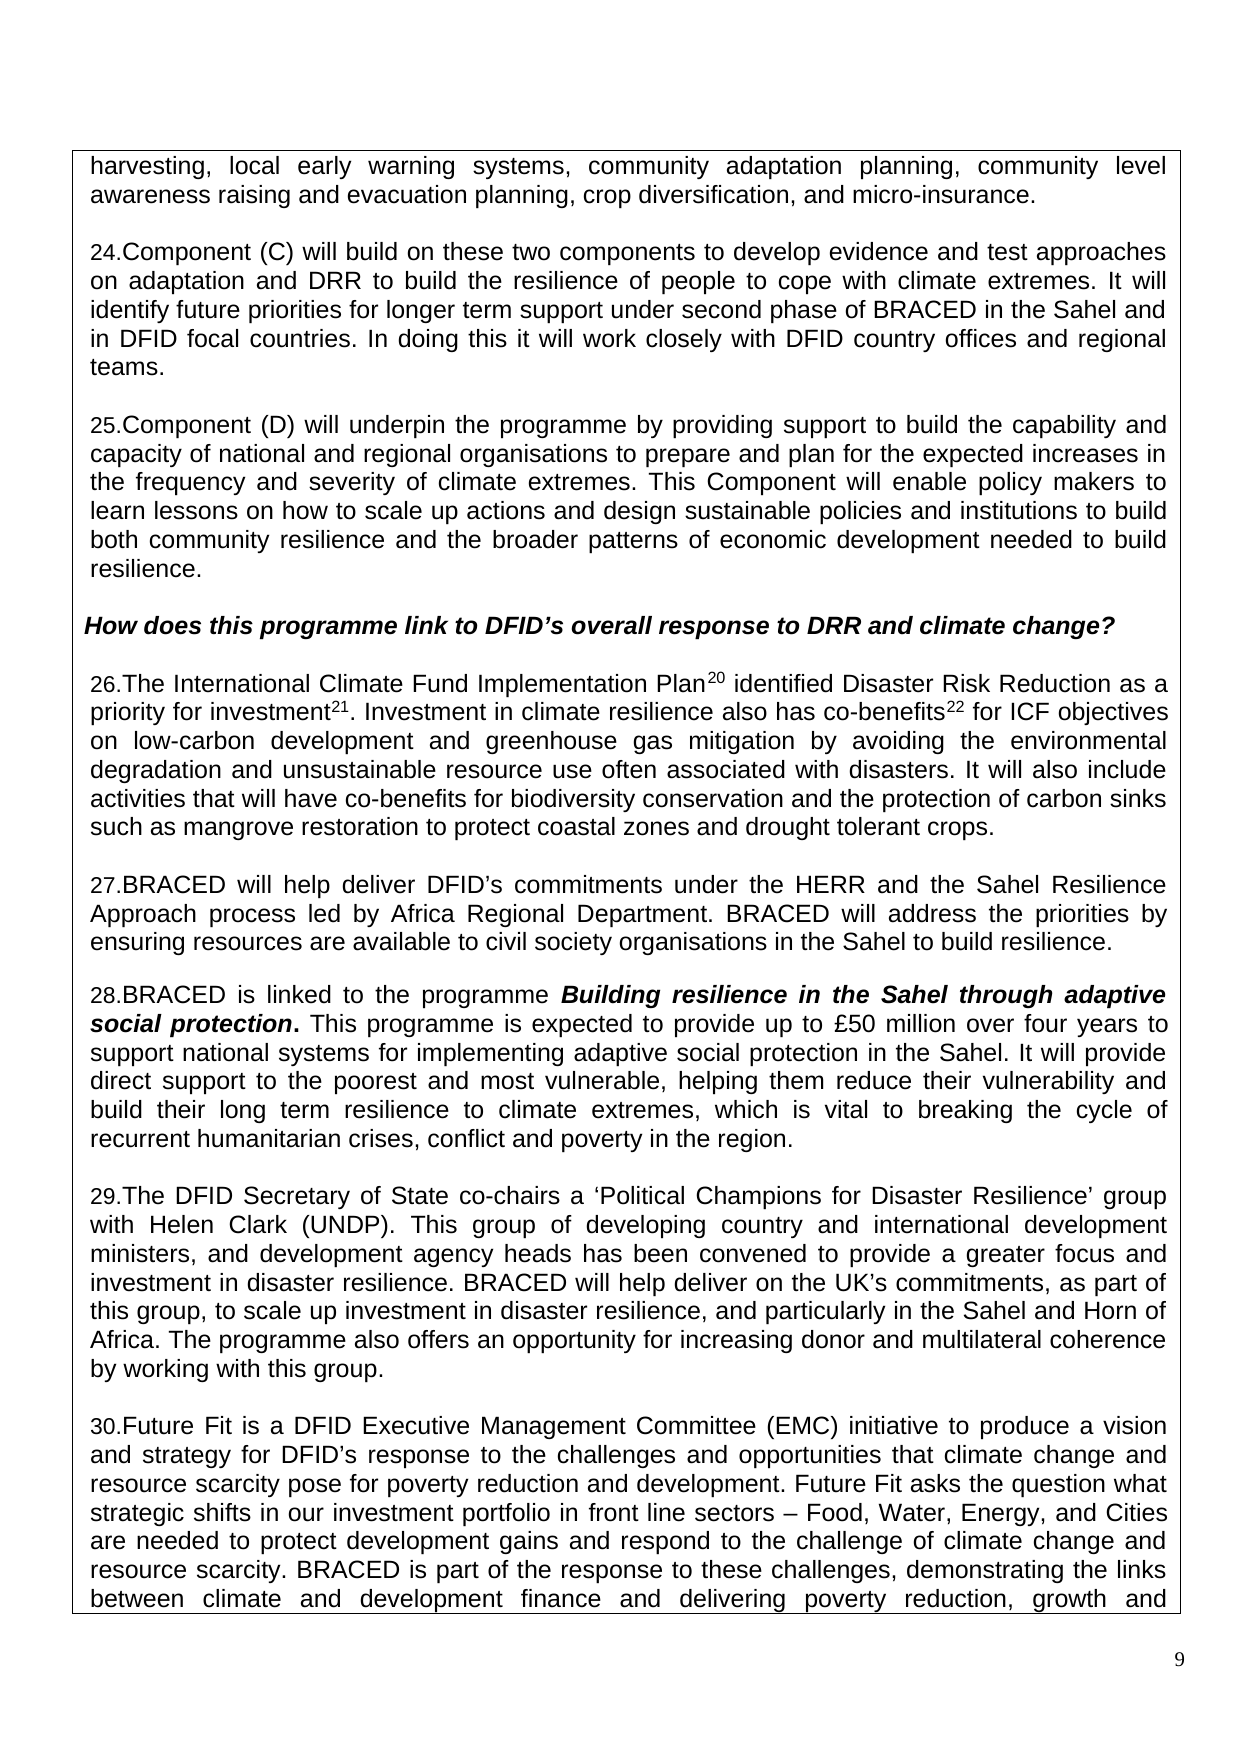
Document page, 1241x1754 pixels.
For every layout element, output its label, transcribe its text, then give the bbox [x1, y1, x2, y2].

table_cell What will change as a result of our support? Impact. BRACED is expected to directly benefit up to 5 million vulnerable people, especially women and children, in developing countries by helping them become more resilient to climate extremes. In addition, through improved policies and institutions at the national level and better integration of DRR, climate adaptation and development programmes, we expect the programme to reach many millions more. Estimates of these will be determined during implementation. This number will be determined in design of the fourth component to support wider institution building and will be set out in a separate business case. The outcomes of the programme are expected to be: Poor people in developing countries are reached by interventions that make them more resilient to climate extremes. Knowledge and evidence for building resilience to climate extremes is built and is used at all levels (local, national, regional, international and within DFID). BRACED has four expected outputs: Large scale interventions make poor people less vulnerable to climate extremes. Increased capacity to respond to climate extremes. Better understanding of what works in building climate resilience. Improved policies integrating DRR and climate change adaptation in place. What will BRACED do? To deliver these outcomes three immediate components are proposed. A fourth component on building institutional capacity will be developed subsequently. The four components are: Scaling up actions on the ground to build the resilience of people to cope with climate extremes in the Sahel. (Up to £60 million). Scaling up actions on the ground to build the resilience of people to cope with climate extremes in DFID focal countries at high risk of these events (Up to £40 million). Building evidence on adaptation and DRR across the first two components, and identifying what policy and institutional changes are needed to build resilience to climate extremes (Up to £10 million). Development of national and international capability and capacity on response to climate extremes (Up to £30 million). This will be covered in a separate business case. Together these four components will directly benefit people at risk from climate extremes, and provide evidence on the importance of, and how to, integrate climate change, disaster risk reduction and development programmes. Under Components (A) and (B) grants will be made to alliances comprised of NGOs, local government, private sector and research organisations. These will used to build the resilience of households and communities for example through: small scale flood protection schemes, water harvesting, local early warning systems, community adaptation planning, community level awareness raising and evacuation planning, crop diversification, and micro-insurance. Component (C) will build on these two components to develop evidence and test approaches on adaptation and DRR to build the resilience of people to cope with climate extremes. It will identify future priorities for longer term support under second phase of BRACED in the Sahel and in DFID focal countries. In doing this it will work closely with DFID country offices and regional teams. Component (D) will underpin the programme by providing support to build the capability and capacity of national and regional organisations to prepare and plan for the expected increases in the frequency and severity of climate extremes. This Component will enable policy makers to learn lessons on how to scale up actions and design sustainable policies and institutions to build both community resilience and the broader patterns of economic development needed to build resilience. How does this programme link to DFID’s overall response to DRR and climate change? The International Climate Fund Implementation Plan identified Disaster Risk Reduction as a priority for investment. Investment in climate resilience also has co-benefits for ICF objectives on low-carbon development and greenhouse gas mitigation by avoiding the environmental degradation and unsustainable resource use often associated with disasters. It will also include activities that will have co-benefits for biodiversity conservation and the protection of carbon sinks such as mangrove restoration to protect coastal zones and drought tolerant crops. BRACED will help deliver DFID’s commitments under the HERR and the Sahel Resilience Approach process led by Africa Regional Department. BRACED will address the priorities by ensuring resources are available to civil society organisations in the Sahel to build resilience. BRACED is linked to the programme Building resilience in the Sahel through adaptive social protection. This programme is expected to provide up to £50 million over four years to support national systems for implementing adaptive social protection in the Sahel. It will provide direct support to the poorest and most vulnerable, helping them reduce their vulnerability and build their long term resilience to climate extremes, which is vital to breaking the cycle of recurrent humanitarian crises, conflict and poverty in the region. The DFID Secretary of State co-chairs a ‘Political Champions for Disaster Resilience’ group with Helen Clark (UNDP). This group of developing country and international development ministers, and development agency heads has been convened to provide a greater focus and investment in disaster resilience. BRACED will help deliver on the UK’s commitments, as part of this group, to scale up investment in disaster resilience, and particularly in the Sahel and Horn of Africa. The programme also offers an opportunity for increasing donor and multilateral coherence by working with this group. Future Fit is a DFID Executive Management Committee (EMC) initiative to produce a vision and strategy for DFID’s response to the challenges and opportunities that climate change and resource scarcity pose for poverty reduction and development. Future Fit asks the question what strategic shifts in our investment portfolio in front line sectors – Food, Water, Energy, and Cities are needed to protect development gains and respond to the challenge of climate change and resource scarcity. BRACED is part of the response to these challenges, demonstrating the links between climate and development finance and delivering poverty reduction, growth and environmental goals. [73, 151, 1180, 1613]
